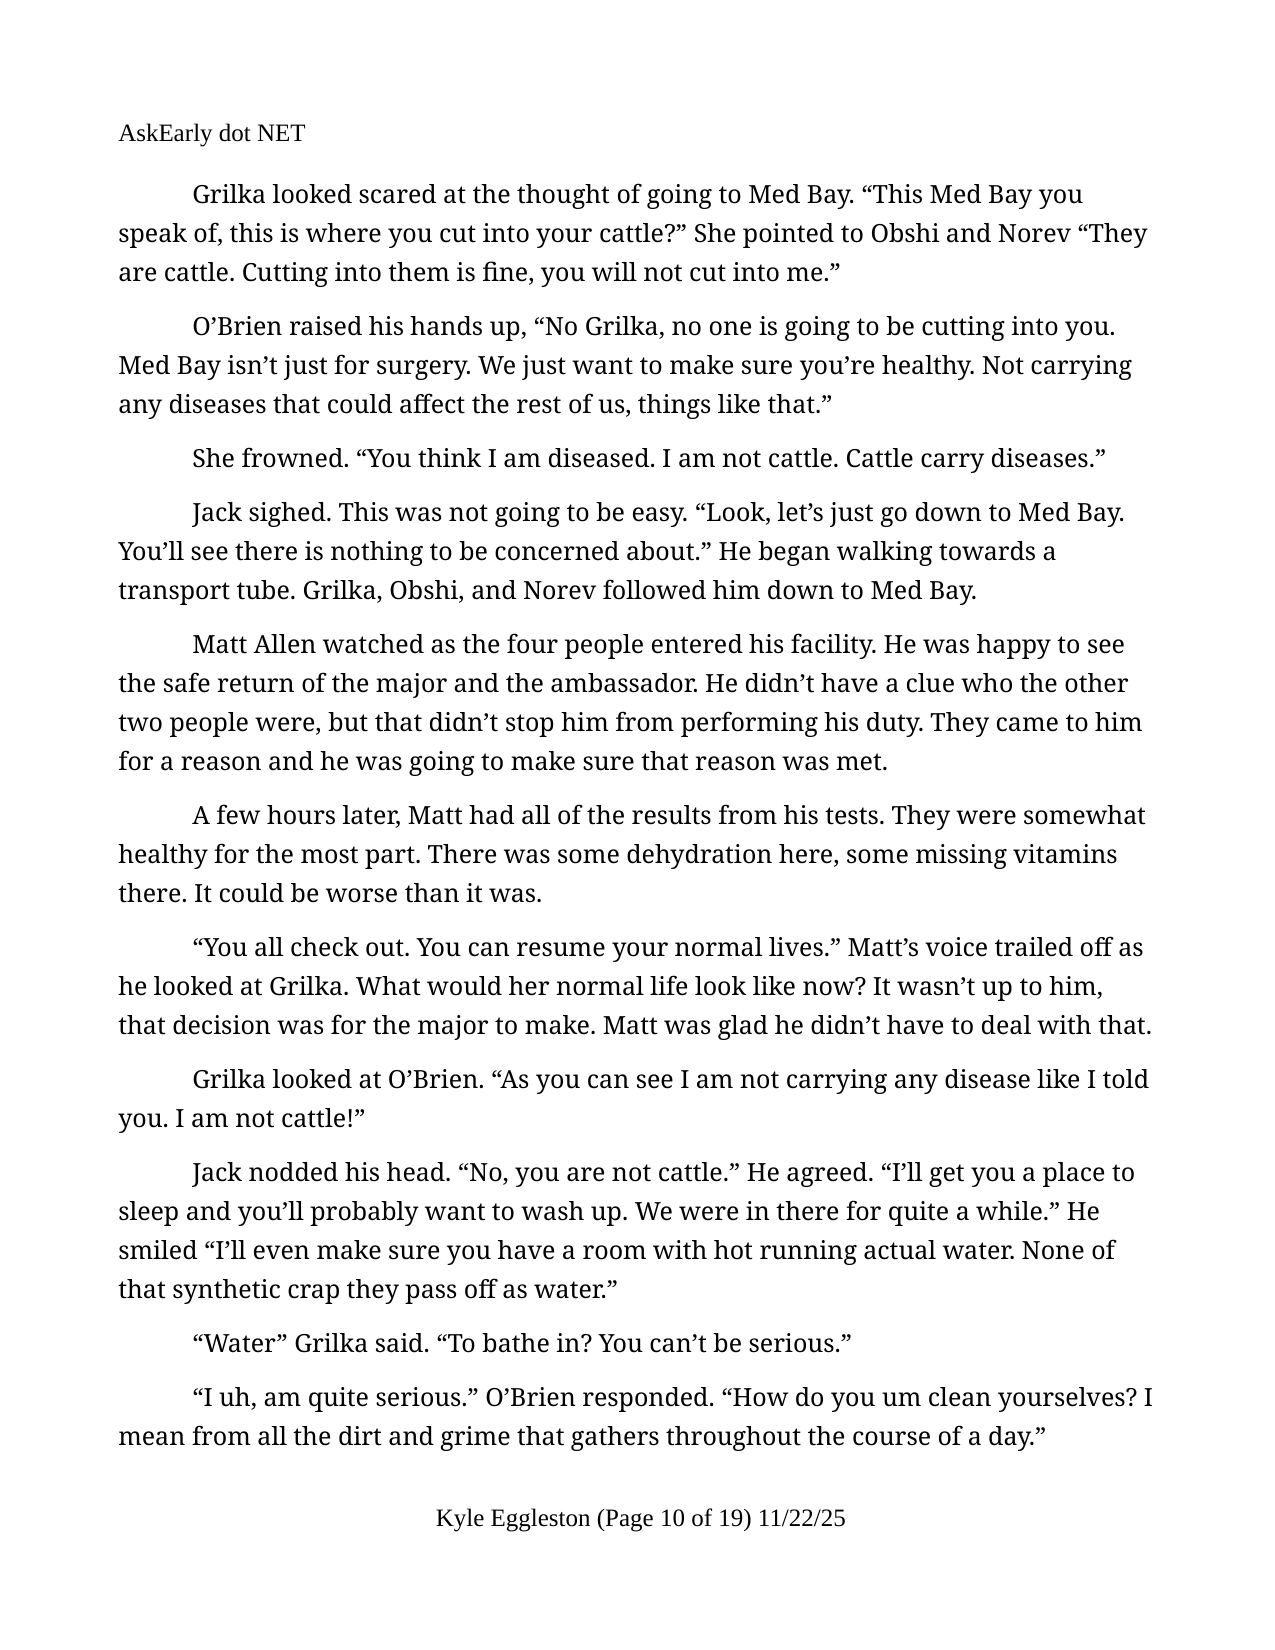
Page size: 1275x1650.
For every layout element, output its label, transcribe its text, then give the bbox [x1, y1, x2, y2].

text Grilka looked at O’Brien. “As you can see I am not carrying any disease like I told you. I am not cattle!” [118, 1062, 1157, 1135]
text Jack nodded his head. “No, you are not cattle.” He agreed. “I’ll get you a place to sleep and you’ll probably want to wash up. We were in there for quite a while.” He smiled “I’ll even make sure you have a room with hot running actual water. None of that synthetic crap they pass off as water.” [118, 1155, 1157, 1306]
text Jack sighed. This was not going to be easy. “Look, let’s just go down to Med Bay. You’ll see there is nothing to be concerned about.” He began walking towards a transport tube. Grilka, Obshi, and Norev followed him down to Med Bay. [118, 494, 1157, 607]
text “I uh, am quite serious.” O’Brien responded. “How do you um clean yourselves? I mean from all the dirt and grime that gathers throughout the course of a day.” [118, 1380, 1157, 1453]
text “You all check out. You can resume your normal lives.” Matt’s voice trailed off as he looked at Grilka. What would her normal life look like now? It wasn’t up to him, that decision was for the major to make. Matt was glad he didn’t have to deal with that. [118, 930, 1157, 1042]
text A few hours later, Matt had all of the results from his tests. They were somewhat healthy for the most part. There was some dehydration here, some missing vitamins there. It could be worse than it was. [118, 798, 1157, 910]
text Grilka looked scared at the thought of going to Med Bay. “This Med Bay you speak of, this is where you cut into your cattle?” She pointed to Obshi and Norev “They are cattle. Cutting into them is fine, you will not cut into me.” [118, 176, 1157, 289]
text Matt Allen watched as the four people entered his facility. He was happy to see the safe return of the major and the ambassador. He didn’t have a clue who the other two people were, but that didn’t stop him from performing his duty. They came to him for a reason and he was going to make sure that reason was met. [118, 626, 1157, 778]
text She frowned. “You think I am diseased. I am not cattle. Cattle carry diseases.” [118, 441, 1157, 474]
text “Water” Grilka said. “To bathe in? You can’t be serious.” [118, 1326, 1157, 1360]
text O’Brien raised his hands up, “No Grilka, no one is going to be cutting into you. Med Bay isn’t just for surgery. We just want to make sure you’re healthy. Not carrying any diseases that could affect the rest of us, things like that.” [118, 308, 1157, 421]
